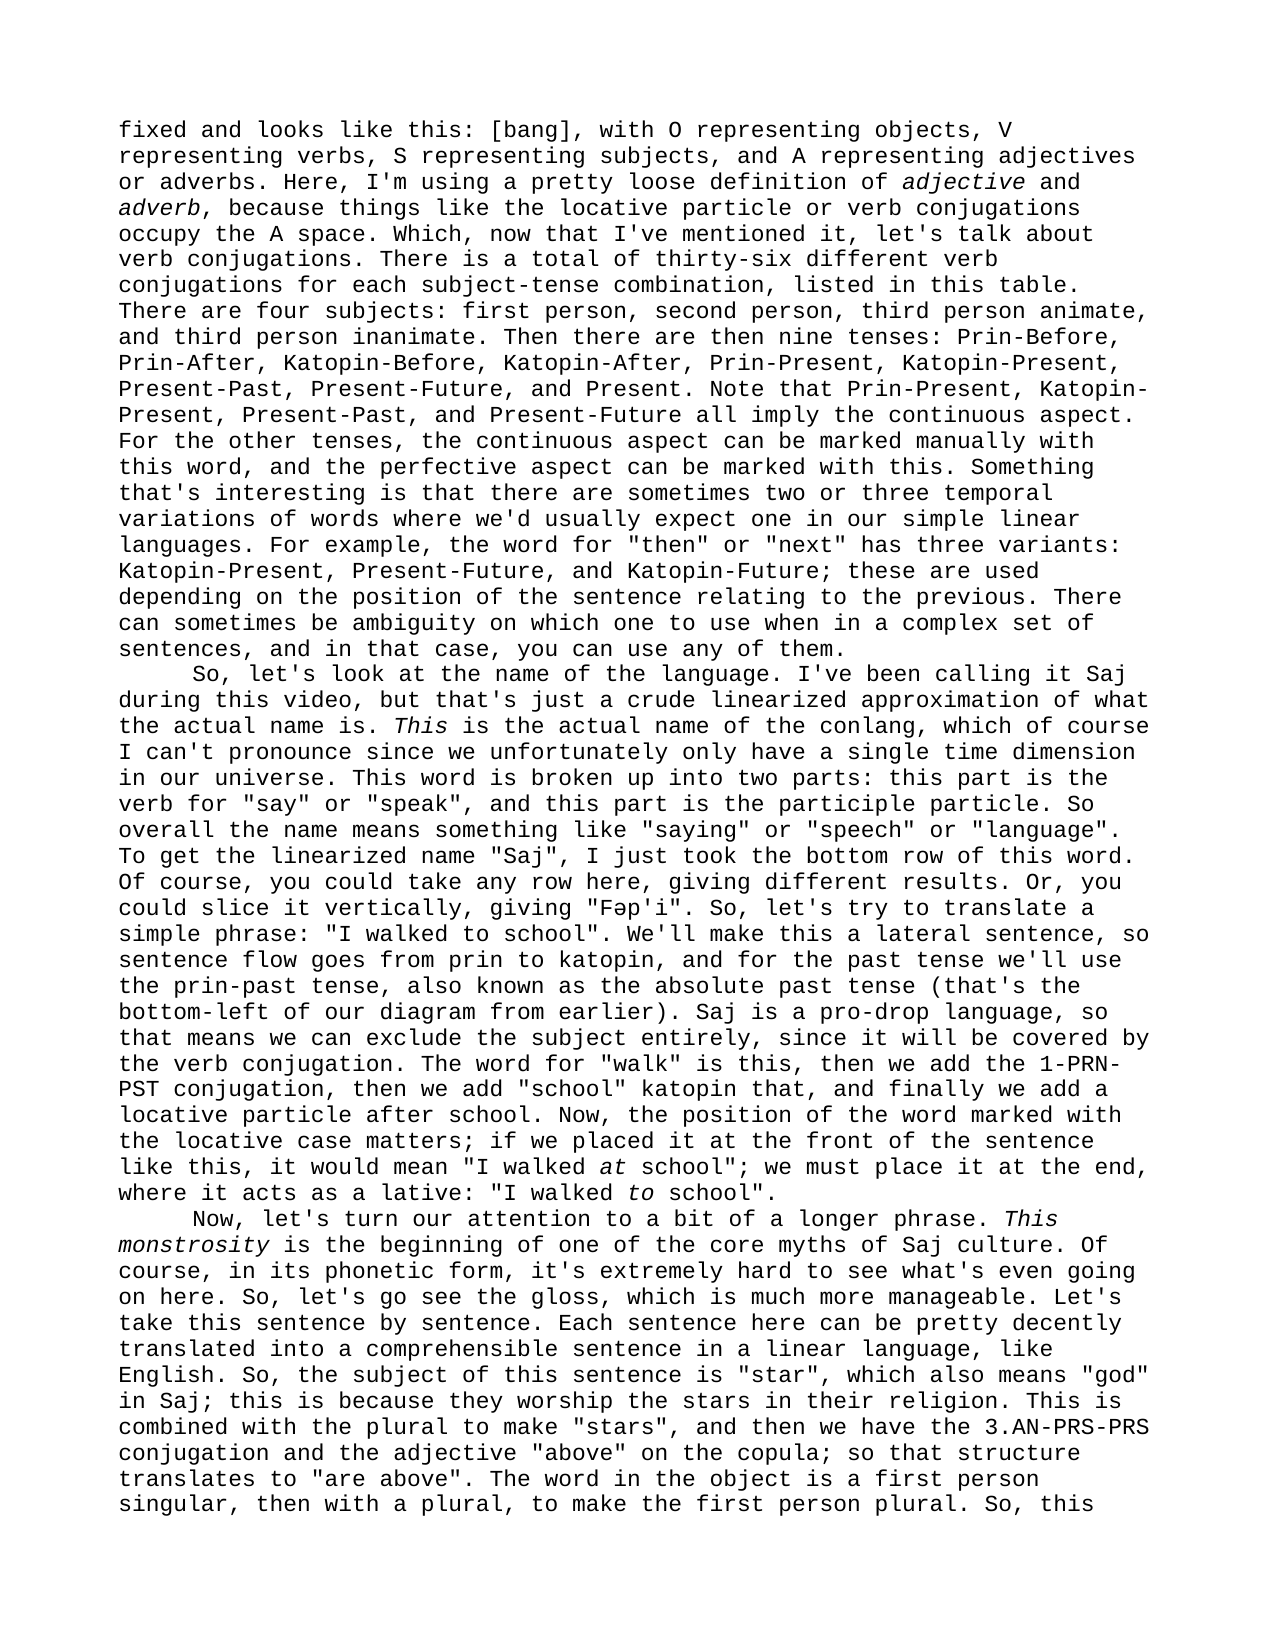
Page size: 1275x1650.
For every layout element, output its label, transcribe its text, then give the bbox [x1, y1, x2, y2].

text So, let's look at the name of the language. I've been calling it Saj during this video, but that's just a crude linearized approximation of what the actual name is. This is the actual name of the conlang, which of course I can't pronounce since we unfortunately only have a single time dimension in our universe. This word is broken up into two parts: this part is the verb for "say" or "speak", and this part is the participle particle. So overall the name means something like "saying" or "speech" or "language". To get the linearized name "Saj", I just took the bottom row of this word. Of course, you could take any row here, giving different results. Or, you could slice it vertically, giving "Fəp'i". So, let's try to translate a simple phrase: "I walked to school". We'll make this a lateral sentence, so sentence flow goes from prin to katopin, and for the past tense we'll use the prin-past tense, also known as the absolute past tense (that's the bottom-left of our diagram from earlier). Saj is a pro-drop language, so that means we can exclude the subject entirely, since it will be covered by the verb conjugation. The word for "walk" is this, then we add the 1-PRN-PST conjugation, then we add "school" katopin that, and finally we add a locative particle after school. Now, the position of the word marked with the locative case matters; if we placed it at the front of the sentence like this, it would mean "I walked at school"; we must place it at the end, where it acts as a lative: "I walked to school". [118, 663, 1157, 1207]
text Now, let's turn our attention to a bit of a longer phrase. This monstrosity is the beginning of one of the core myths of Saj culture. Of course, in its phonetic form, it's extremely hard to see what's even going on here. So, let's go see the gloss, which is much more manageable. Let's take this sentence by sentence. Each sentence here can be pretty decently translated into a comprehensible sentence in a linear language, like English. So, the subject of this sentence is "star", which also means "god" in Saj; this is because they worship the stars in their religion. This is combined with the plural to make "stars", and then we have the 3.AN-PRS-PRS conjugation and the adjective "above" on the copula; so that structure translates to "are above". The word in the object is a first person singular, then with a plural, to make the first person plural. So, this [118, 1207, 1157, 1519]
text fixed and looks like this: [bang], with O representing objects, V representing verbs, S representing subjects, and A representing adjectives or adverbs. Here, I'm using a pretty loose definition of adjective and adverb, because things like the locative particle or verb conjugations occupy the A space. Which, now that I've mentioned it, let's talk about verb conjugations. There is a total of thirty-six different verb conjugations for each subject-tense combination, listed in this table. There are four subjects: first person, second person, third person animate, and third person inanimate. Then there are then nine tenses: Prin-Before, Prin-After, Katopin-Before, Katopin-After, Prin-Present, Katopin-Present, Present-Past, Present-Future, and Present. Note that Prin-Present, Katopin-Present, Present-Past, and Present-Future all imply the continuous aspect. For the other tenses, the continuous aspect can be marked manually with this word, and the perfective aspect can be marked with this. Something that's interesting is that there are sometimes two or three temporal variations of words where we'd usually expect one in our simple linear languages. For example, the word for "then" or "next" has three variants: Katopin-Present, Present-Future, and Katopin-Future; these are used depending on the position of the sentence relating to the previous. There can sometimes be ambiguity on which one to use when in a complex set of sentences, and in that case, you can use any of them. [118, 118, 1157, 663]
